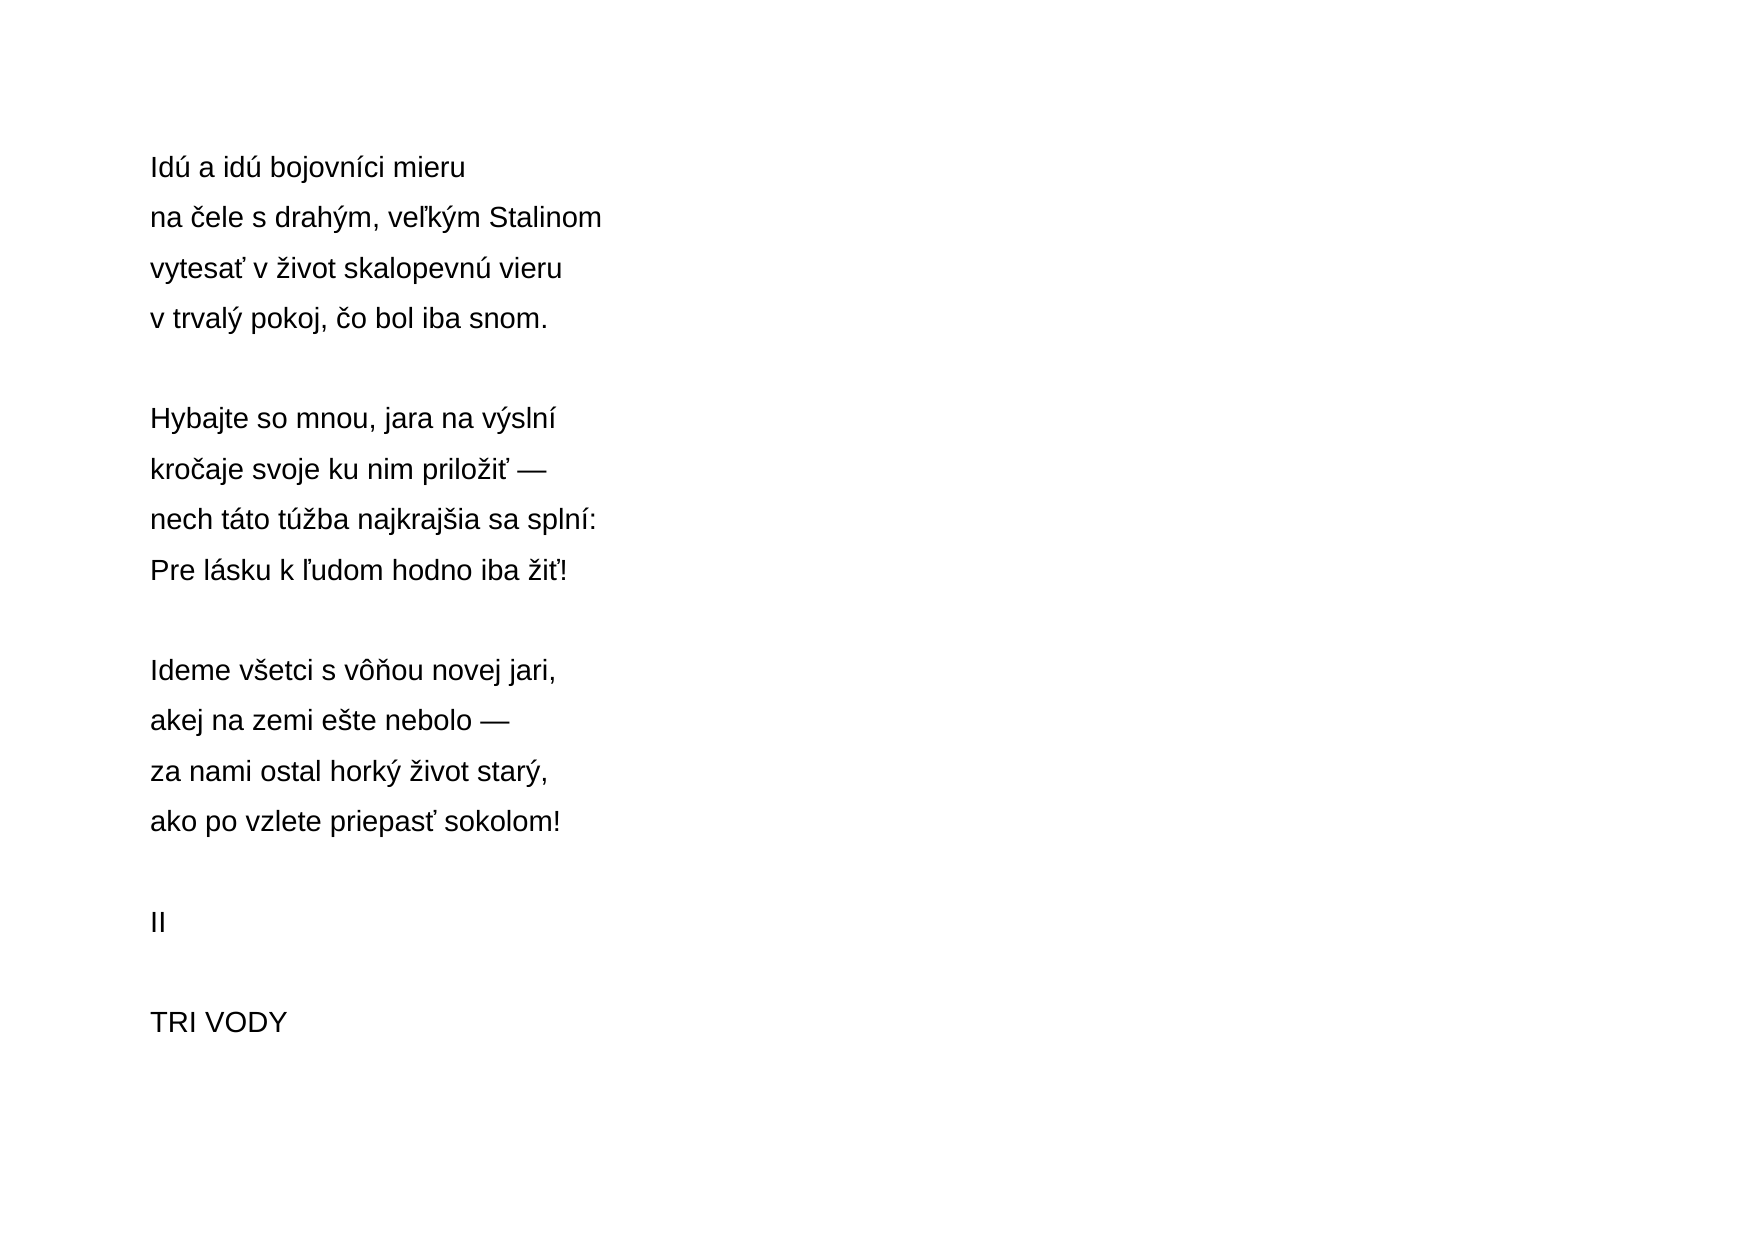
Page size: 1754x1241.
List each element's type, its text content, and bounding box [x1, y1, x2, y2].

text Idú a idú bojovníci mieru [150, 150, 1243, 183]
text akej na zemi ešte nebolo — [150, 703, 1243, 737]
text nech táto túžba najkrajšia sa splní: [150, 502, 1243, 536]
text za nami ostal horký život starý, [150, 754, 1243, 787]
text Pre lásku k ľudom hodno iba žiť! [150, 552, 1243, 586]
text kročaje svoje ku nim priložiť — [150, 452, 1243, 485]
text v trvalý pokoj, čo bol iba snom. [150, 301, 1243, 334]
text vytesať v život skalopevnú vieru [150, 251, 1243, 284]
text ako po vzlete priepasť sokolom! [150, 804, 1243, 838]
text na čele s drahým, veľkým Stalinom [150, 200, 1243, 234]
text Ideme všetci s vôňou novej jari, [150, 653, 1243, 687]
text TRI VODY [150, 1005, 1243, 1039]
text Hybajte so mnou, jara na výslní [150, 402, 1243, 435]
text II [150, 905, 1243, 938]
